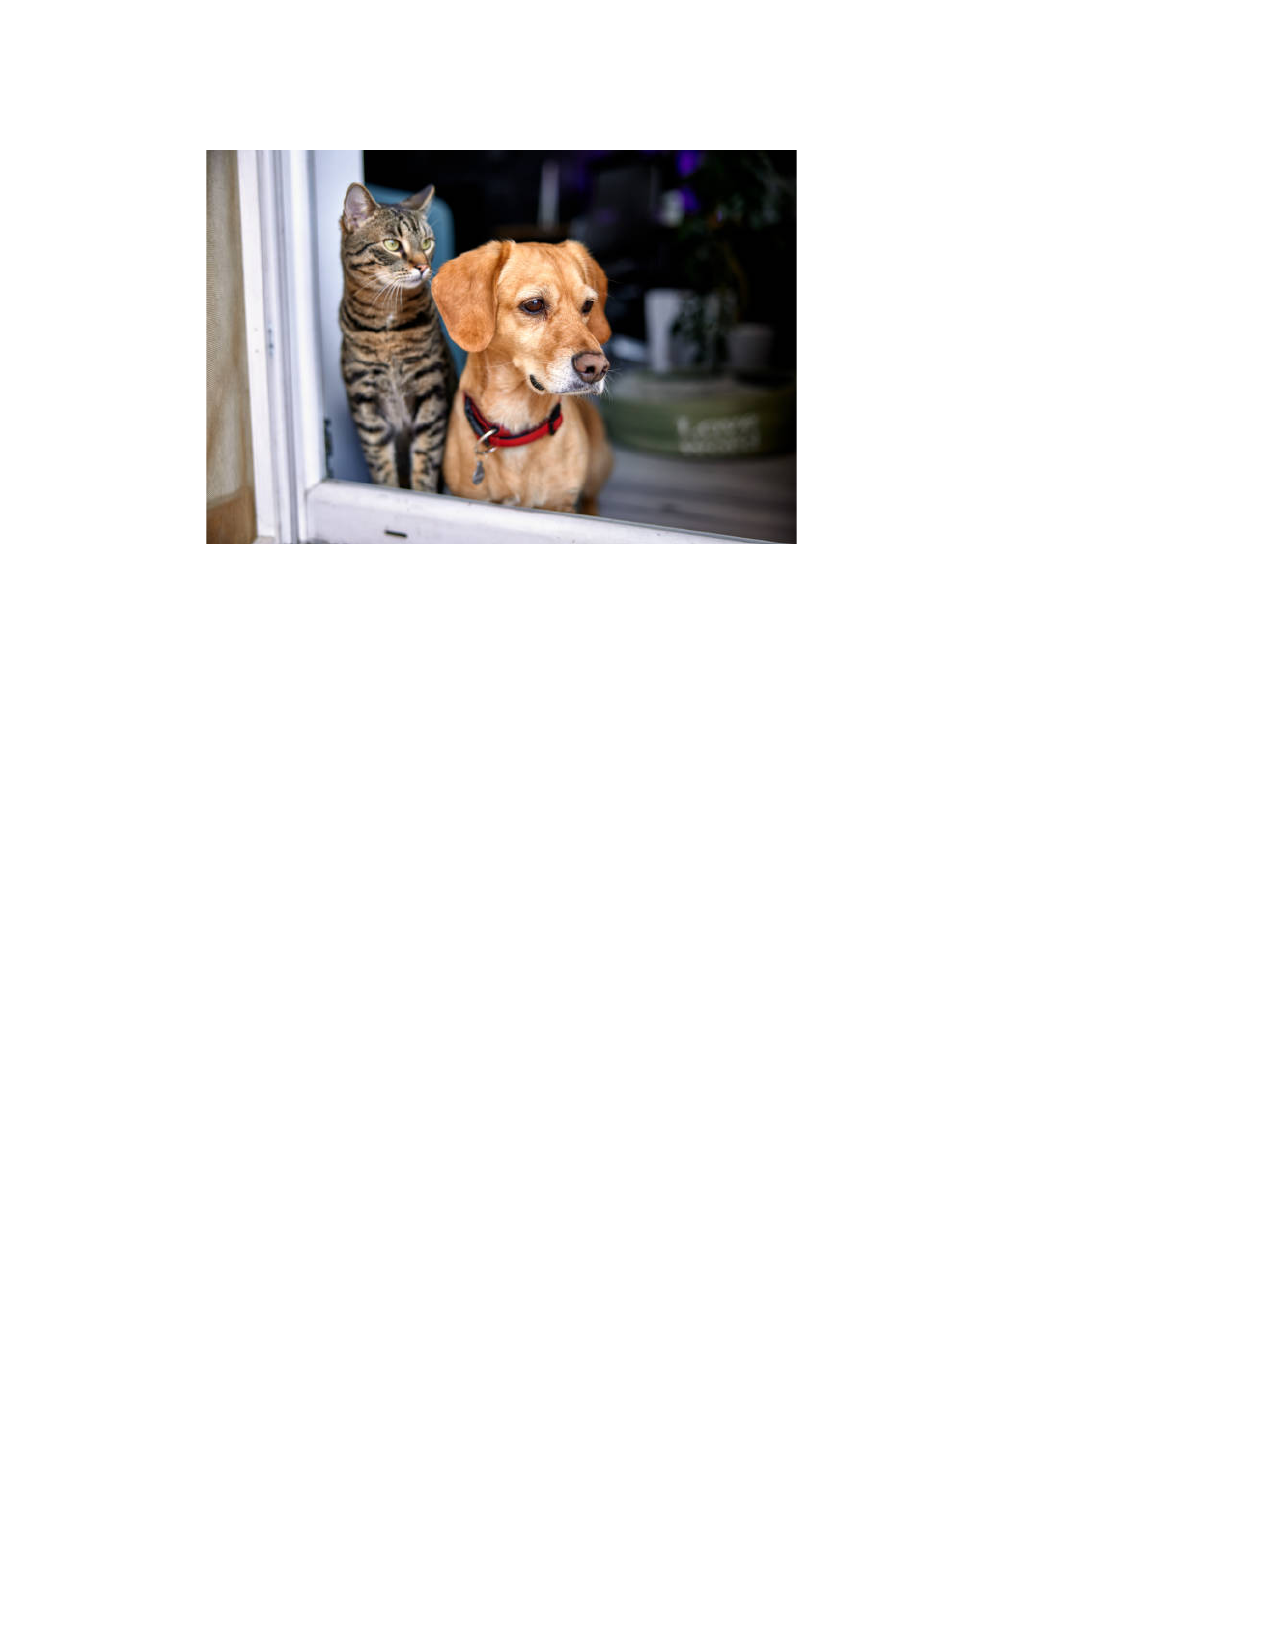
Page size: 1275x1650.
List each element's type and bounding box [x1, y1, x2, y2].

picture [206, 150, 797, 544]
